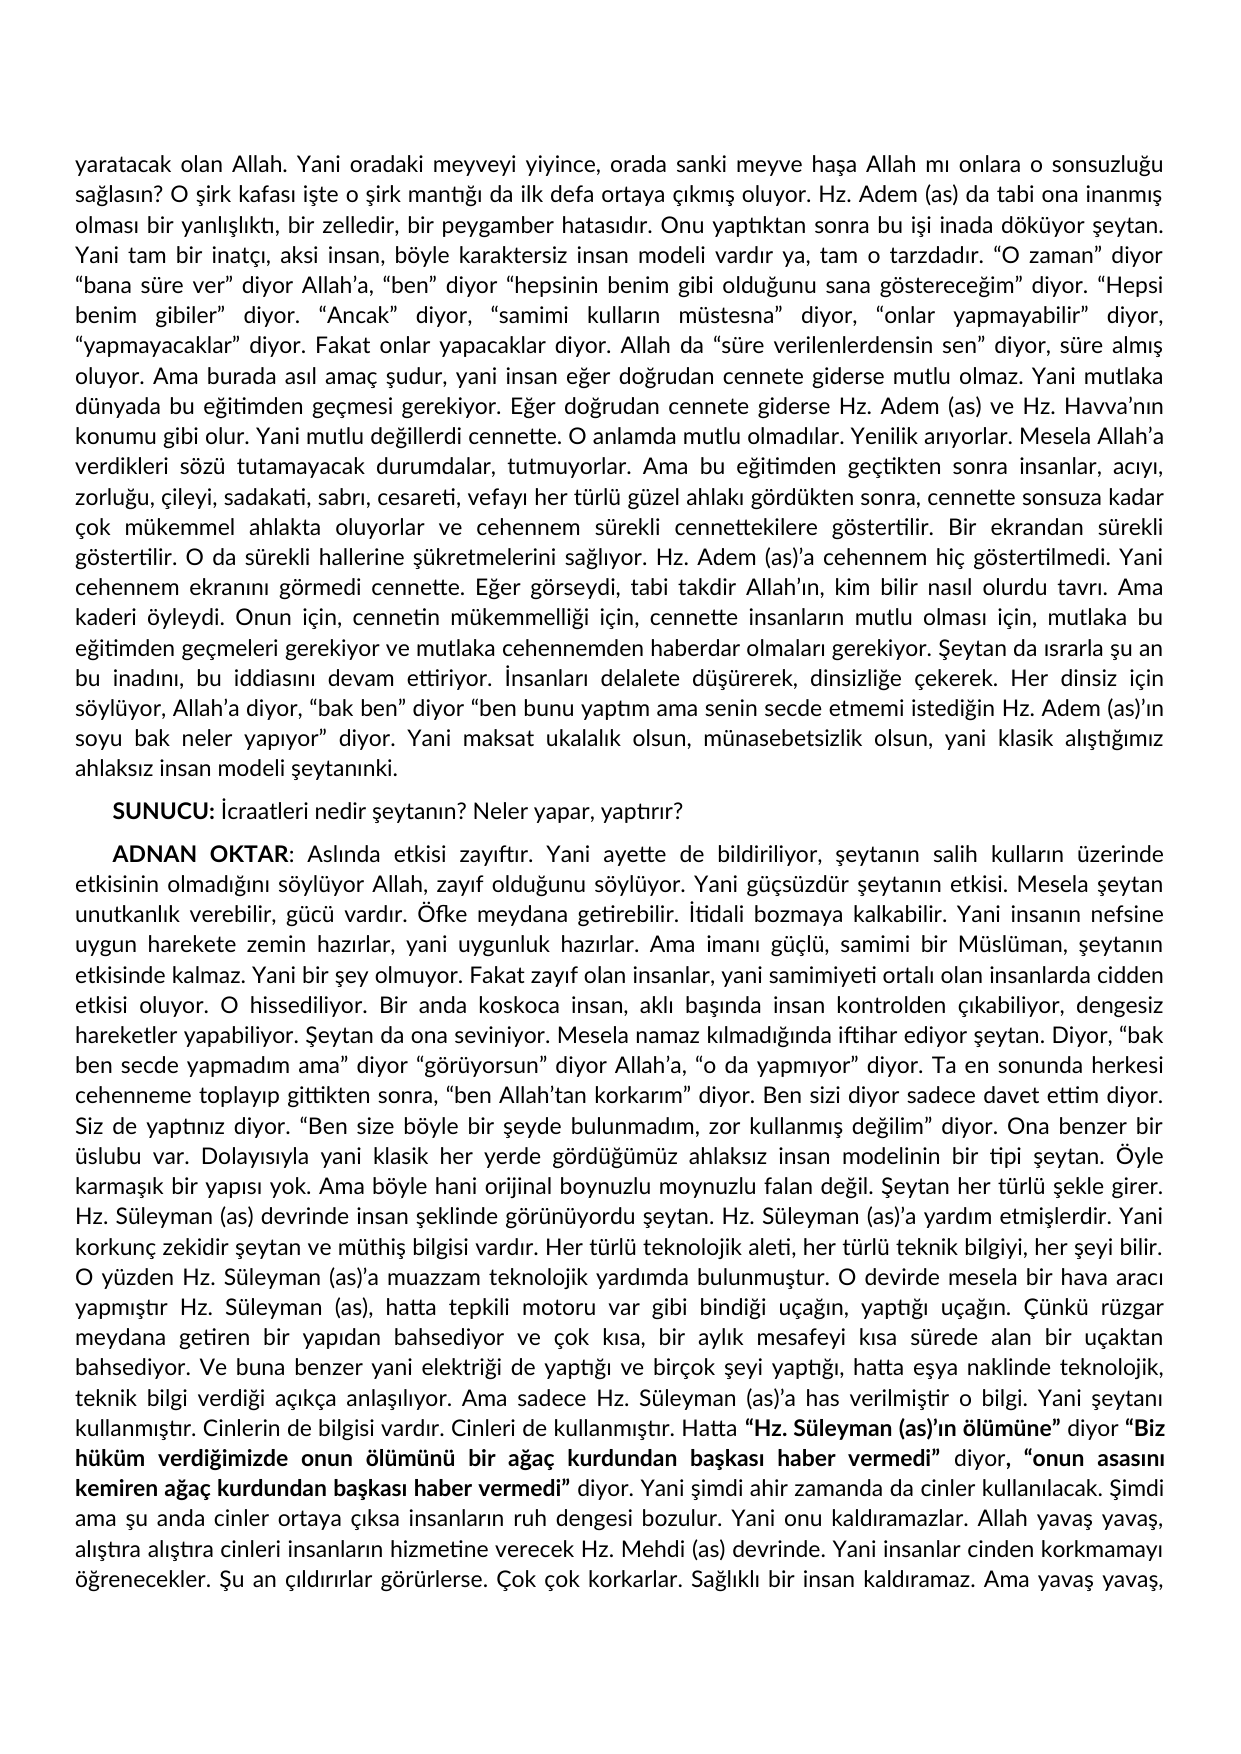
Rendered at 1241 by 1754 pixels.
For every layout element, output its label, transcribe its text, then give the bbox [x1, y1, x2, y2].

text yaratacak olan Allah. Yani oradaki meyveyi yiyince, orada sanki meyve haşa Allah mı onlara o sonsuzluğu sağlasın? O şirk kafası işte o şirk mantığı da ilk defa ortaya çıkmış oluyor. Hz. Adem (as) da tabi ona inanmış olması bir yanlışlıktı, bir zelledir, bir peygamber hatasıdır. Onu yaptıktan sonra bu işi inada döküyor şeytan. Yani tam bir inatçı, aksi insan, böyle karaktersiz insan modeli vardır ya, tam o tarzdadır. “O zaman” diyor “bana süre ver” diyor Allah’a, “ben” diyor “hepsinin benim gibi olduğunu sana göstereceğim” diyor. “Hepsi benim gibiler” diyor. “Ancak” diyor, “samimi kulların müstesna” diyor, “onlar yapmayabilir” diyor, “yapmayacaklar” diyor. Fakat onlar yapacaklar diyor. Allah da “süre verilenlerdensin sen” diyor, süre almış oluyor. Ama burada asıl amaç şudur, yani insan eğer doğrudan cennete giderse mutlu olmaz. Yani mutlaka dünyada bu eğitimden geçmesi gerekiyor. Eğer doğrudan cennete giderse Hz. Adem (as) ve Hz. Havva’nın konumu gibi olur. Yani mutlu değillerdi cennette. O anlamda mutlu olmadılar. Yenilik arıyorlar. Mesela Allah’a verdikleri sözü tutamayacak durumdalar, tutmuyorlar. Ama bu eğitimden geçtikten sonra insanlar, acıyı, zorluğu, çileyi, sadakati, sabrı, cesareti, vefayı her türlü güzel ahlakı gördükten sonra, cennette sonsuza kadar çok mükemmel ahlakta oluyorlar ve cehennem sürekli cennettekilere göstertilir. Bir ekrandan sürekli göstertilir. O da sürekli hallerine şükretmelerini sağlıyor. Hz. Adem (as)’a cehennem hiç göstertilmedi. Yani cehennem ekranını görmedi cennette. Eğer görseydi, tabi takdir Allah’ın, kim bilir nasıl olurdu tavrı. Ama kaderi öyleydi. Onun için, cennetin mükemmelliği için, cennette insanların mutlu olması için, mutlaka bu eğitimden geçmeleri gerekiyor ve mutlaka cehennemden haberdar olmaları gerekiyor. Şeytan da ısrarla şu an bu inadını, bu iddiasını devam ettiriyor. İnsanları delalete düşürerek, dinsizliğe çekerek. Her dinsiz için söylüyor, Allah’a diyor, “bak ben” diyor “ben bunu yaptım ama senin secde etmemi istediğin Hz. Adem (as)’ın soyu bak neler yapıyor” diyor. Yani maksat ukalalık olsun, münasebetsizlik olsun, yani klasik alıştığımız ahlaksız insan modeli şeytanınki. [75, 150, 1165, 782]
text SUNUCU: İcraatleri nedir şeytanın? Neler yapar, yaptırır? [75, 797, 1165, 824]
text ADNAN OKTAR: Aslında etkisi zayıftır. Yani ayette de bildiriliyor, şeytanın salih kulların üzerinde etkisinin olmadığını söylüyor Allah, zayıf olduğunu söylüyor. Yani güçsüzdür şeytanın etkisi. Mesela şeytan unutkanlık verebilir, gücü vardır. Öfke meydana getirebilir. İtidali bozmaya kalkabilir. Yani insanın nefsine uygun harekete zemin hazırlar, yani uygunluk hazırlar. Ama imanı güçlü, samimi bir Müslüman, şeytanın etkisinde kalmaz. Yani bir şey olmuyor. Fakat zayıf olan insanlar, yani samimiyeti ortalı olan insanlarda cidden etkisi oluyor. O hissediliyor. Bir anda koskoca insan, aklı başında insan kontrolden çıkabiliyor, dengesiz hareketler yapabiliyor. Şeytan da ona seviniyor. Mesela namaz kılmadığında iftihar ediyor şeytan. Diyor, “bak ben secde yapmadım ama” diyor “görüyorsun” diyor Allah’a, “o da yapmıyor” diyor. Ta en sonunda herkesi cehenneme toplayıp gittikten sonra, “ben Allah’tan korkarım” diyor. Ben sizi diyor sadece davet ettim diyor. Siz de yaptınız diyor. “Ben size böyle bir şeyde bulunmadım, zor kullanmış değilim” diyor. Ona benzer bir üslubu var. Dolayısıyla yani klasik her yerde gördüğümüz ahlaksız insan modelinin bir tipi şeytan. Öyle karmaşık bir yapısı yok. Ama böyle hani orijinal boynuzlu moynuzlu falan değil. Şeytan her türlü şekle girer. Hz. Süleyman (as) devrinde insan şeklinde görünüyordu şeytan. Hz. Süleyman (as)’a yardım etmişlerdir. Yani korkunç zekidir şeytan ve müthiş bilgisi vardır. Her türlü teknolojik aleti, her türlü teknik bilgiyi, her şeyi bilir. O yüzden Hz. Süleyman (as)’a muazzam teknolojik yardımda bulunmuştur. O devirde mesela bir hava aracı yapmıştır Hz. Süleyman (as), hatta tepkili motoru var gibi bindiği uçağın, yaptığı uçağın. Çünkü rüzgar meydana getiren bir yapıdan bahsediyor ve çok kısa, bir aylık mesafeyi kısa sürede alan bir uçaktan bahsediyor. Ve buna benzer yani elektriği de yaptığı ve birçok şeyi yaptığı, hatta eşya naklinde teknolojik, teknik bilgi verdiği açıkça anlaşılıyor. Ama sadece Hz. Süleyman (as)’a has verilmiştir o bilgi. Yani şeytanı kullanmıştır. Cinlerin de bilgisi vardır. Cinleri de kullanmıştır. Hatta “Hz. Süleyman (as)’ın ölümüne” diyor “Biz hüküm verdiğimizde onun ölümünü bir ağaç kurdundan başkası haber vermedi” diyor, “onun asasını kemiren ağaç kurdundan başkası haber vermedi” diyor. Yani şimdi ahir zamanda da cinler kullanılacak. Şimdi ama şu anda cinler ortaya çıksa insanların ruh dengesi bozulur. Yani onu kaldıramazlar. Allah yavaş yavaş, alıştıra alıştıra cinleri insanların hizmetine verecek Hz. Mehdi (as) devrinde. Yani insanlar cinden korkmamayı öğrenecekler. Şu an çıldırırlar görürlerse. Çok çok korkarlar. Sağlıklı bir insan kaldıramaz. Ama yavaş yavaş, [75, 839, 1165, 1592]
